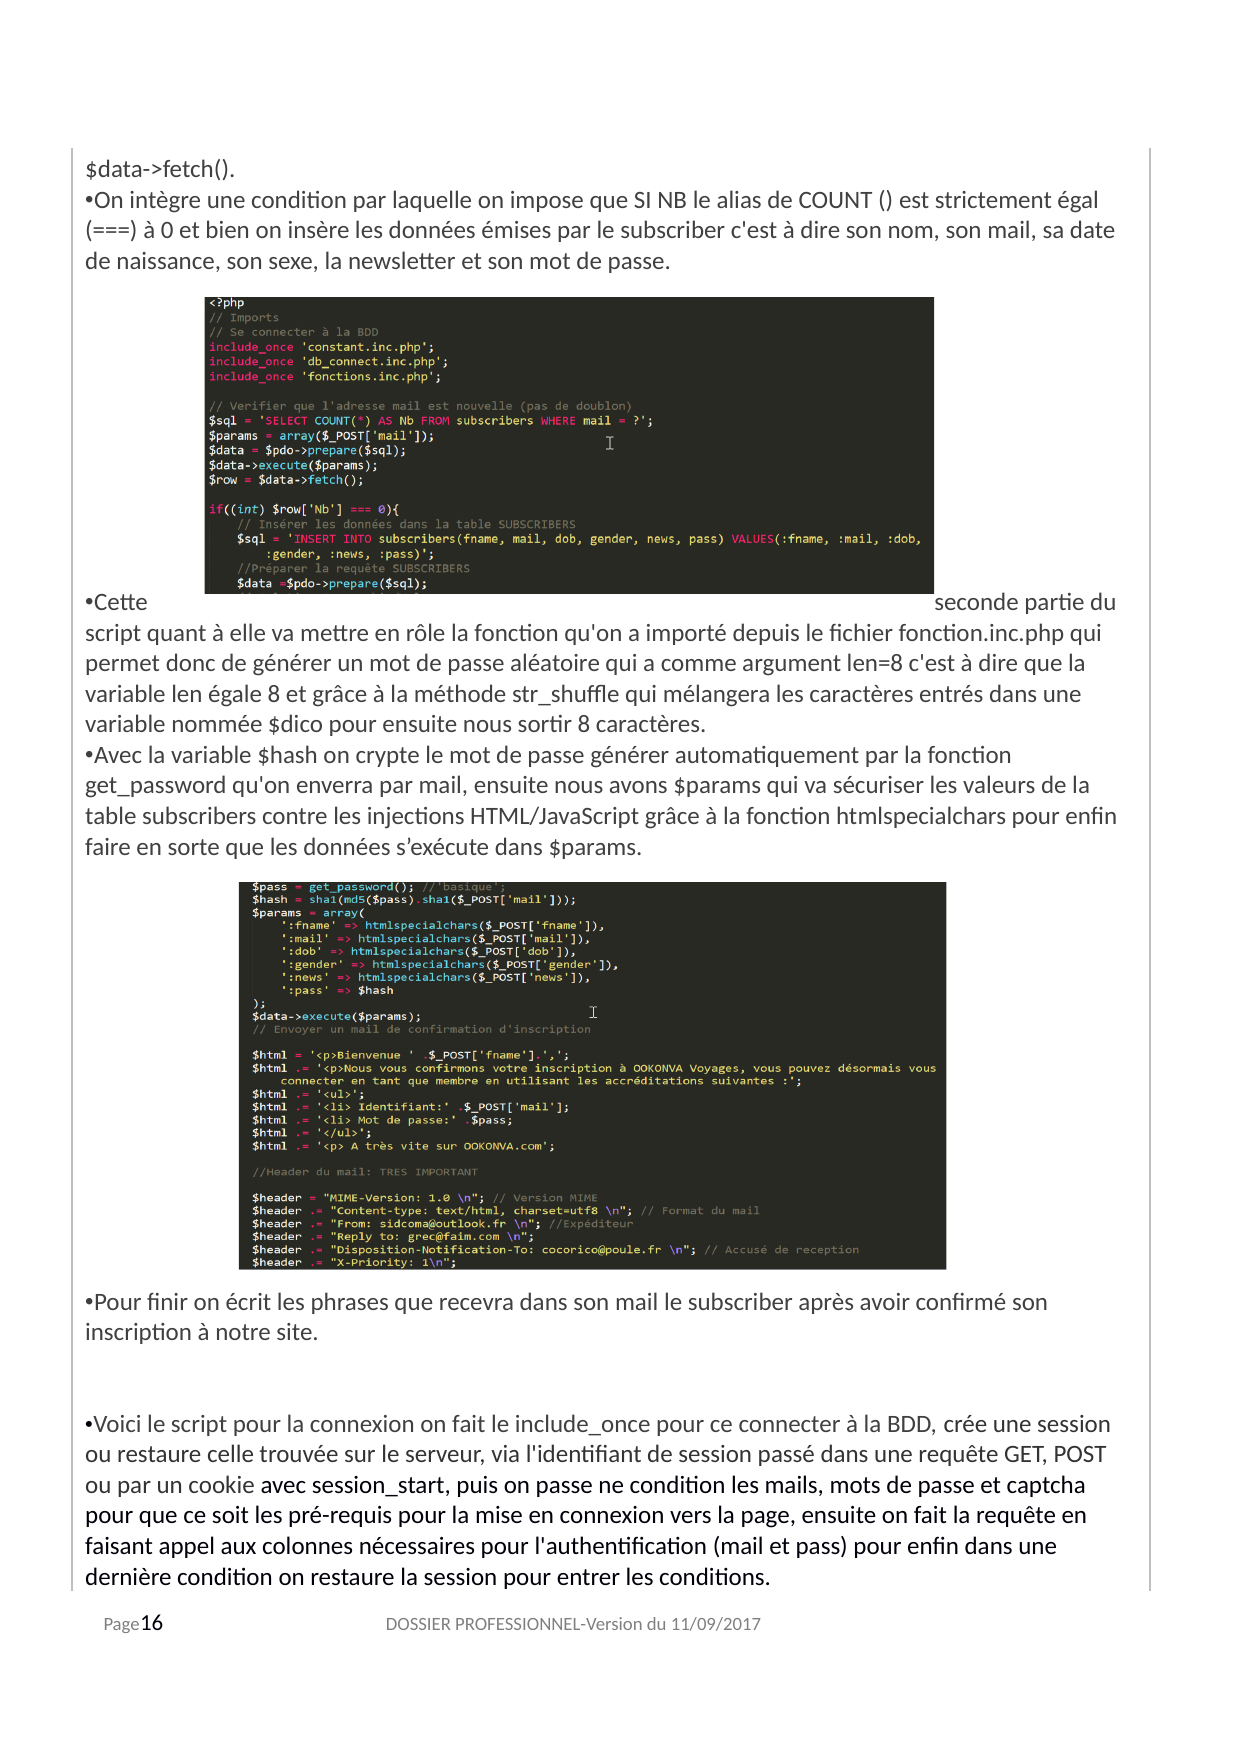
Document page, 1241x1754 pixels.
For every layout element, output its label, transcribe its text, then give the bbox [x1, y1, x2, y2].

table_cell Pour développer la partie back-end d'une application web il a fallu utilisé le langage PHP qui permet de gérer les bases de données côté back-end (serveur) créé sur un système de base de donnée par exemple MySQL ou MariaDB. Durant ce cours nous avons mis en place un projet qui permet réunir l'ensemble du CRUD (CREATE, READ, UPDATE, DELETE) qui font partie intégrante du langage SQL. Le projet présente une application web qui gère les hôtels sur un site de voyage. Voici le script de connexion qui nous servira pour tous les autres scripts qui nécessiteront d'une partie front-end (HTML) : On crée trois variables dans ce script la première sert à faire appel à la base de donnée, la seconde est un array(tableau) qui compose un attribut du gestionnaire de base de données. Le premier rapporte une erreur pour ensuite émettre une exception le second récupère les données dans notre BDD pour l'associer à notre script, la troisième est celle qui exécutera tout ce processus grâce au new PDO statement. Voici le script qui permettra à un utilisateur de s'inscrire sur l'application web. Avec l'instruction include_once permet d'inclure les scripts dans un fichier pour en utiliser le contenu dans notre cas on voudrait exploiter le script de connexion à la base de données et une fonction qui nous permet de faire un mélange de caractères pour créer un mot de passe aléatoire qu'on met dans le script fonctions.inc.php. Maintenant que tout ceci a été fait nous avons exécuté une requête pour nous assurer qu'il y ait pas de doublon dans les adresses mail et qu'il puisse en avoir qu'un exemplaire unique dans la BDD grâce à COUNT () qui permet de compter les enregistrements de données dans une table. Ensuite on paramètre la requête pour l'exécuter dans notre script, $pdo->prepare évite toutes les injections SQL, puis on exécule la requête avec $data->execute($params) pour enfin ramener toute la table subscribers avec $data->fetch(). On intègre une condition par laquelle on impose que SI NB le alias de COUNT () est strictement égal (===) à 0 et bien on insère les données émises par le subscriber c'est à dire son nom, son mail, sa date de naissance, son sexe, la newsletter et son mot de passe. Cette seconde partie du script quant à elle va mettre en rôle la fonction qu'on a importé depuis le fichier fonction.inc.php qui permet donc de générer un mot de passe aléatoire qui a comme argument len=8 c'est à dire que la variable len égale 8 et grâce à la méthode str_shuffle qui mélangera les caractères entrés dans une variable nommée $dico pour ensuite nous sortir 8 caractères. Avec la variable $hash on crypte le mot de passe générer automatiquement par la fonction get_password qu'on enverra par mail, ensuite nous avons $params qui va sécuriser les valeurs de la table subscribers contre les injections HTML/JavaScript grâce à la fonction htmlspecialchars pour enfin faire en sorte que les données s’exécute dans $params. Pour finir on écrit les phrases que recevra dans son mail le subscriber après avoir confirmé son inscription à notre site. Voici le script pour la connexion on fait le include_once pour ce connecter à la BDD, crée une session ou restaure celle trouvée sur le serveur, via l'identifiant de session passé dans une requête GET, POST ou par un cookie avec session_start, puis on passe ne condition les mails, mots de passe et captcha pour que ce soit les pré-requis pour la mise en connexion vers la page, ensuite on fait la requête en faisant appel aux colonnes nécessaires pour l'authentification (mail et pass) pour enfin dans une dernière condition on restaure la session pour entrer les conditions. [73, 883, 1149, 1591]
picture [238, 882, 947, 1270]
picture [204, 297, 935, 594]
table_cell Pour développer la partie back-end d'une application web il a fallu utilisé le langage PHP qui permet de gérer les bases de données côté back-end (serveur) créé sur un système de base de donnée par exemple MySQL ou MariaDB. Durant ce cours nous avons mis en place un projet qui permet réunir l'ensemble du CRUD (CREATE, READ, UPDATE, DELETE) qui font partie intégrante du langage SQL. Le projet présente une application web qui gère les hôtels sur un site de voyage. Voici le script de connexion qui nous servira pour tous les autres scripts qui nécessiteront d'une partie front-end (HTML) : On crée trois variables dans ce script la première sert à faire appel à la base de donnée, la seconde est un array(tableau) qui compose un attribut du gestionnaire de base de données. Le premier rapporte une erreur pour ensuite émettre une exception le second récupère les données dans notre BDD pour l'associer à notre script, la troisième est celle qui exécutera tout ce processus grâce au new PDO statement. Voici le script qui permettra à un utilisateur de s'inscrire sur l'application web. Avec l'instruction include_once permet d'inclure les scripts dans un fichier pour en utiliser le contenu dans notre cas on voudrait exploiter le script de connexion à la base de données et une fonction qui nous permet de faire un mélange de caractères pour créer un mot de passe aléatoire qu'on met dans le script fonctions.inc.php. Maintenant que tout ceci a été fait nous avons exécuté une requête pour nous assurer qu'il y ait pas de doublon dans les adresses mail et qu'il puisse en avoir qu'un exemplaire unique dans la BDD grâce à COUNT () qui permet de compter les enregistrements de données dans une table. Ensuite on paramètre la requête pour l'exécuter dans notre script, $pdo->prepare évite toutes les injections SQL, puis on exécule la requête avec $data->execute($params) pour enfin ramener toute la table subscribers avec $data->fetch(). On intègre une condition par laquelle on impose que SI NB le alias de COUNT () est strictement égal (===) à 0 et bien on insère les données émises par le subscriber c'est à dire son nom, son mail, sa date de naissance, son sexe, la newsletter et son mot de passe. Cette seconde partie du script quant à elle va mettre en rôle la fonction qu'on a importé depuis le fichier fonction.inc.php qui permet donc de générer un mot de passe aléatoire qui a comme argument len=8 c'est à dire que la variable len égale 8 et grâce à la méthode str_shuffle qui mélangera les caractères entrés dans une variable nommée $dico pour ensuite nous sortir 8 caractères. Avec la variable $hash on crypte le mot de passe générer automatiquement par la fonction get_password qu'on enverra par mail, ensuite nous avons $params qui va sécuriser les valeurs de la table subscribers contre les injections HTML/JavaScript grâce à la fonction htmlspecialchars pour enfin faire en sorte que les données s’exécute dans $params. Pour finir on écrit les phrases que recevra dans son mail le subscriber après avoir confirmé son inscription à notre site. Voici le script pour la connexion on fait le include_once pour ce connecter à la BDD, crée une session ou restaure celle trouvée sur le serveur, via l'identifiant de session passé dans une requête GET, POST ou par un cookie avec session_start, puis on passe ne condition les mails, mots de passe et captcha pour que ce soit les pré-requis pour la mise en connexion vers la page, ensuite on fait la requête en faisant appel aux colonnes nécessaires pour l'authentification (mail et pass) pour enfin dans une dernière condition on restaure la session pour entrer les conditions. [73, 148, 1149, 882]
